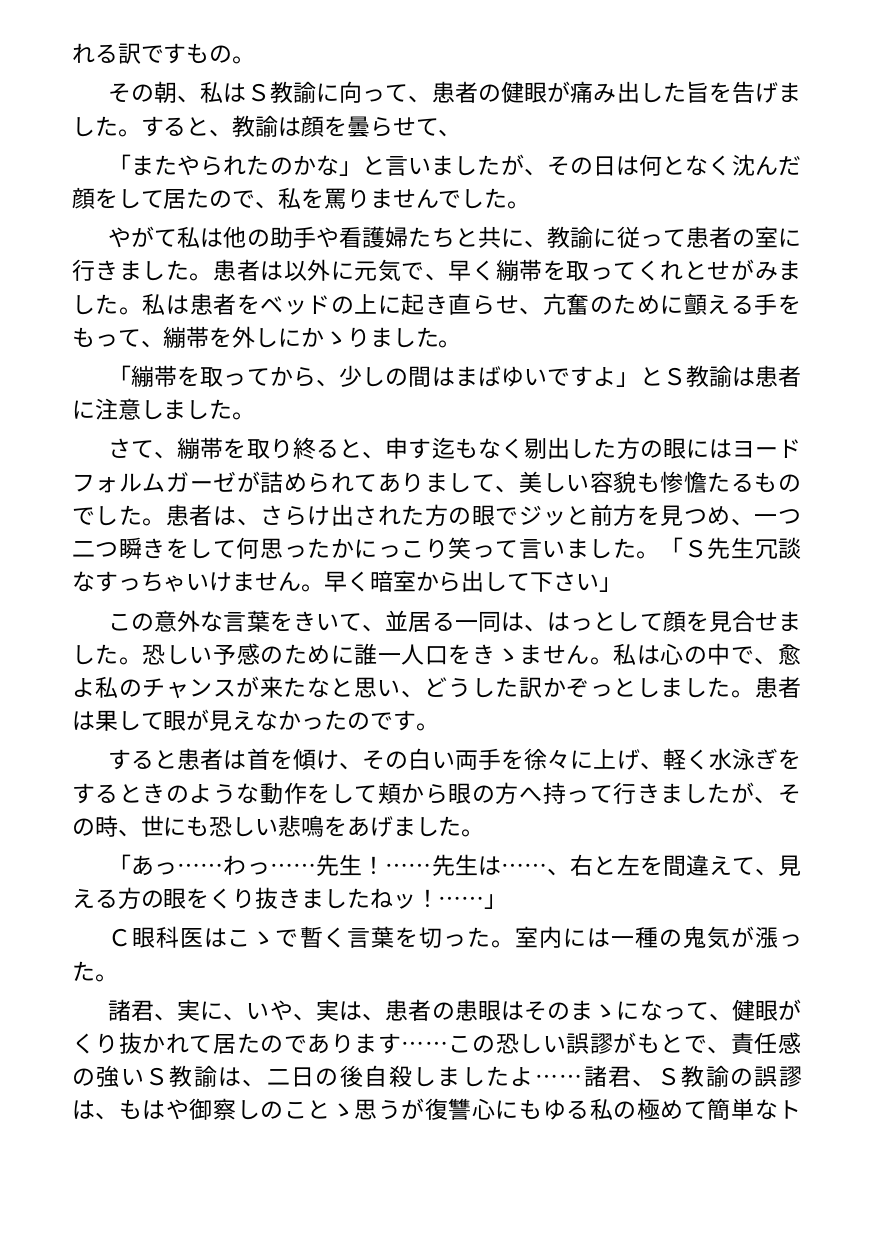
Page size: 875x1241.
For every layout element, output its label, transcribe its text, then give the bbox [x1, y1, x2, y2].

text さて、繃帯を取り終ると、申す迄もなく剔出した方の眼にはヨードフォルムガーゼが詰められてありまして、美しい容貌も惨憺たるものでした。患者は、さらけ出された方の眼でジッと前方を見つめ、一つ二つ瞬きをして何思ったかにっこり笑って言いました。「Ｓ先生冗談なすっちゃいけません。早く暗室から出して下さい」 [72, 431, 802, 597]
text 「繃帯を取ってから、少しの間はまばゆいですよ」とＳ教諭は患者に注意しました。 [72, 359, 802, 425]
text 「またやられたのかな」と言いましたが、その日は何となく沈んだ顔をして居たので、私を罵りませんでした。 [72, 148, 802, 214]
text 「あっ……わっ……先生！……先生は……、右と左を間違えて、見える方の眼をくり抜きましたねッ！……」 [72, 848, 802, 914]
text れる訳ですもの。 [72, 36, 802, 69]
text Ｃ眼科医はこゝで暫く言葉を切った。室内には一種の鬼気が漲った。 [72, 920, 802, 987]
text やがて私は他の助手や看護婦たちと共に、教諭に従って患者の室に行きました。患者は以外に元気で、早く繃帯を取ってくれとせがみました。私は患者をベッドの上に起き直らせ、亢奮のために顫える手をもって、繃帯を外しにかゝりました。 [72, 220, 802, 353]
text 諸君、実に、いや、実は、患者の患眼はそのまゝになって、健眼がくり抜かれて居たのであります……この恐しい誤謬がもとで、責任感の強いＳ教諭は、二日の後自殺しましたよ……諸君、Ｓ教諭の誤謬は、もはや御察しのことゝ思うが復讐心にもゆる私の極めて簡単なト [72, 993, 802, 1126]
text その朝、私はＳ教諭に向って、患者の健眼が痛み出した旨を告げました。すると、教諭は顔を曇らせて、 [72, 75, 802, 142]
text すると患者は首を傾け、その白い両手を徐々に上げ、軽く水泳ぎをするときのような動作をして頬から眼の方へ持って行きましたが、その時、世にも恐しい悲鳴をあげました。 [72, 742, 802, 842]
text この意外な言葉をきいて、並居る一同は、はっとして顔を見合せました。恐しい予感のために誰一人口をきゝません。私は心の中で、愈よ私のチャンスが来たなと思い、どうした訳かぞっとしました。患者は果して眼が見えなかったのです。 [72, 603, 802, 736]
